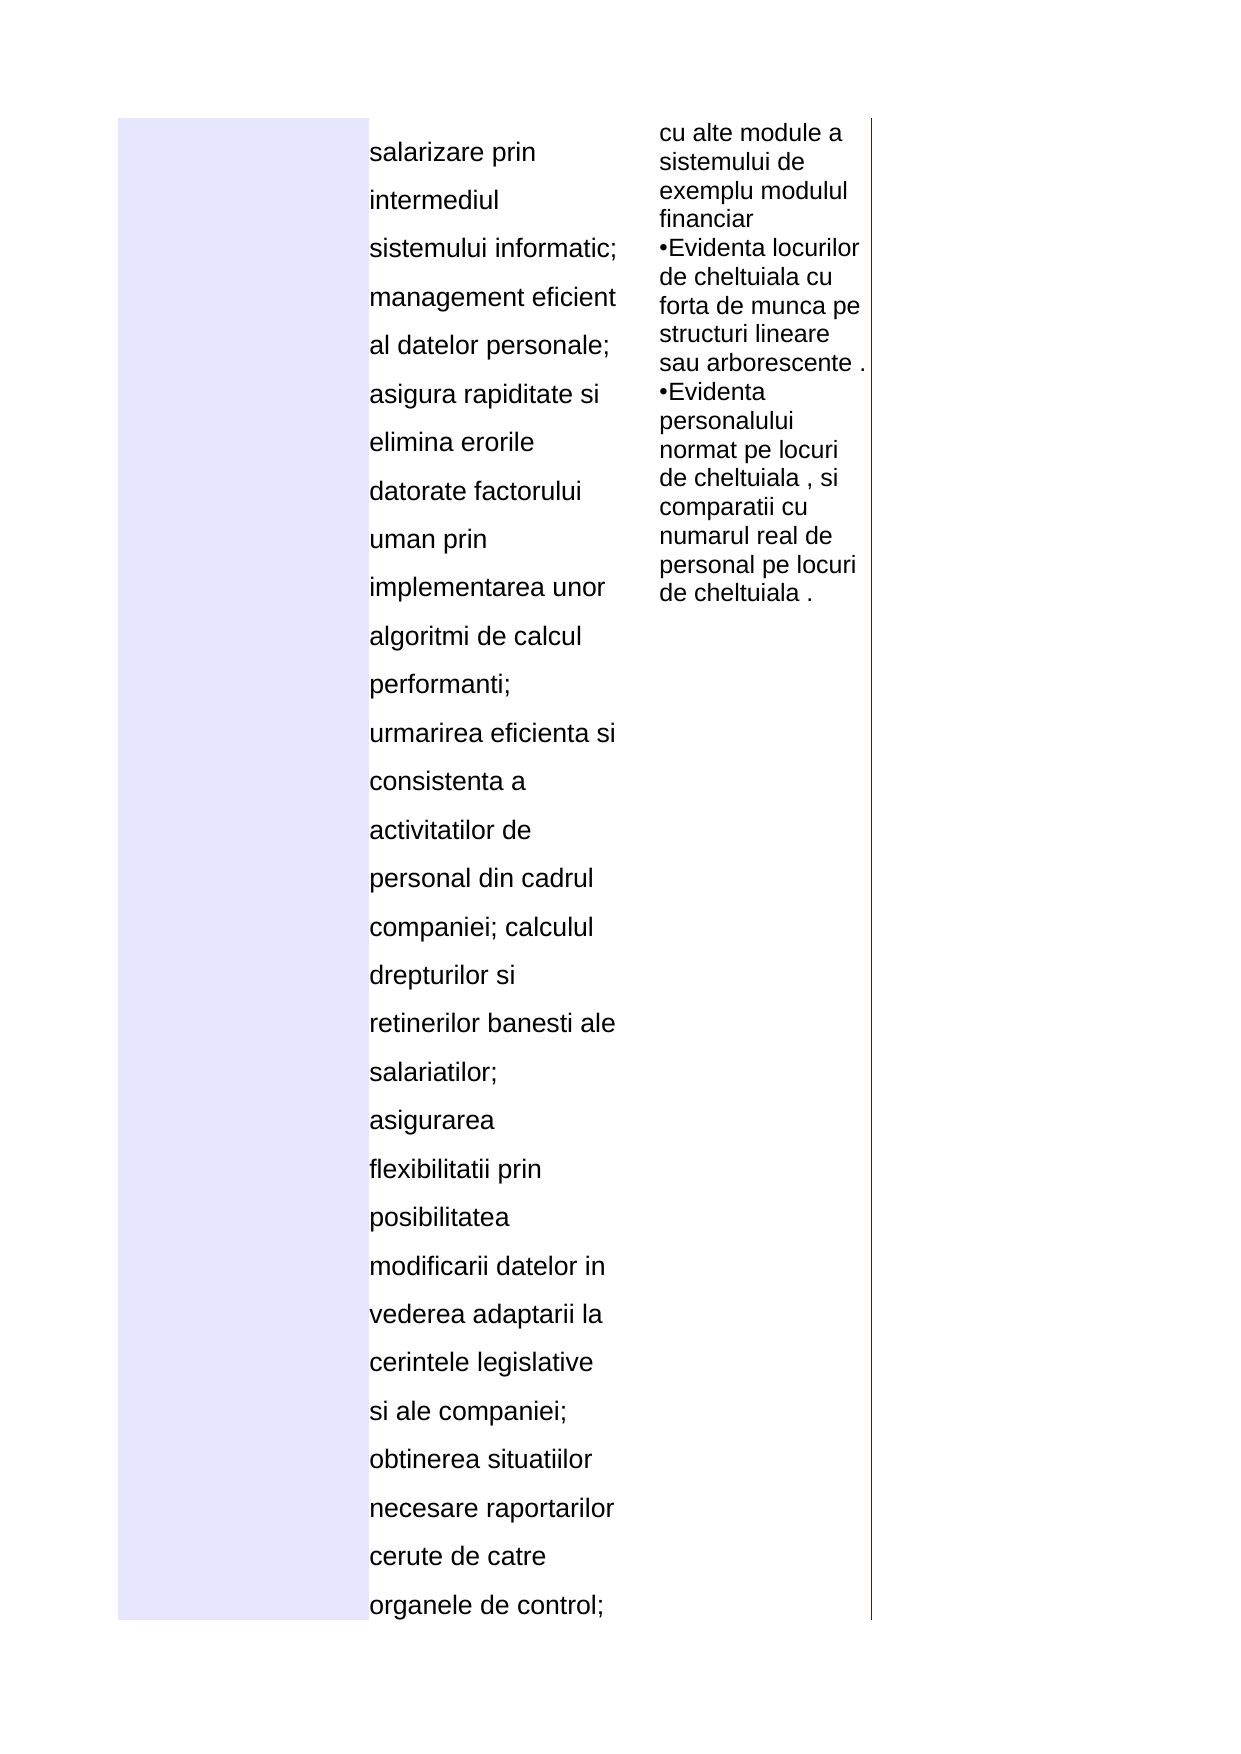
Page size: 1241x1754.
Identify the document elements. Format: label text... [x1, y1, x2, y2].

table_cell salarizare prin intermediul sistemului informatic; management eficient al datelor personale; asigura rapiditate si elimina erorile datorate factorului uman prin implementarea unor algoritmi de calcul performanti; urmarirea eficienta si consistenta a activitatilor de personal din cadrul companiei; calculul drepturilor si retinerilor banesti ale salariatilor; asigurarea flexibilitatii prin posibilitatea modificarii datelor in vederea adaptarii la cerintele legislative si ale companiei; obtinerea situatiilor necesare raportarilor cerute de catre organele de control; [369, 118, 620, 1620]
table_cell cu alte module a sistemului de exemplu modulul financiar Evidenta locurilor de cheltuiala cu forta de munca pe structuri lineare sau arborescente . Evidenta personalului normat pe locuri de cheltuiala , si comparatii cu numarul real de personal pe locuri de cheltuiala . [620, 118, 871, 1620]
table_cell [872, 118, 1122, 1620]
table_cell [118, 118, 369, 1620]
